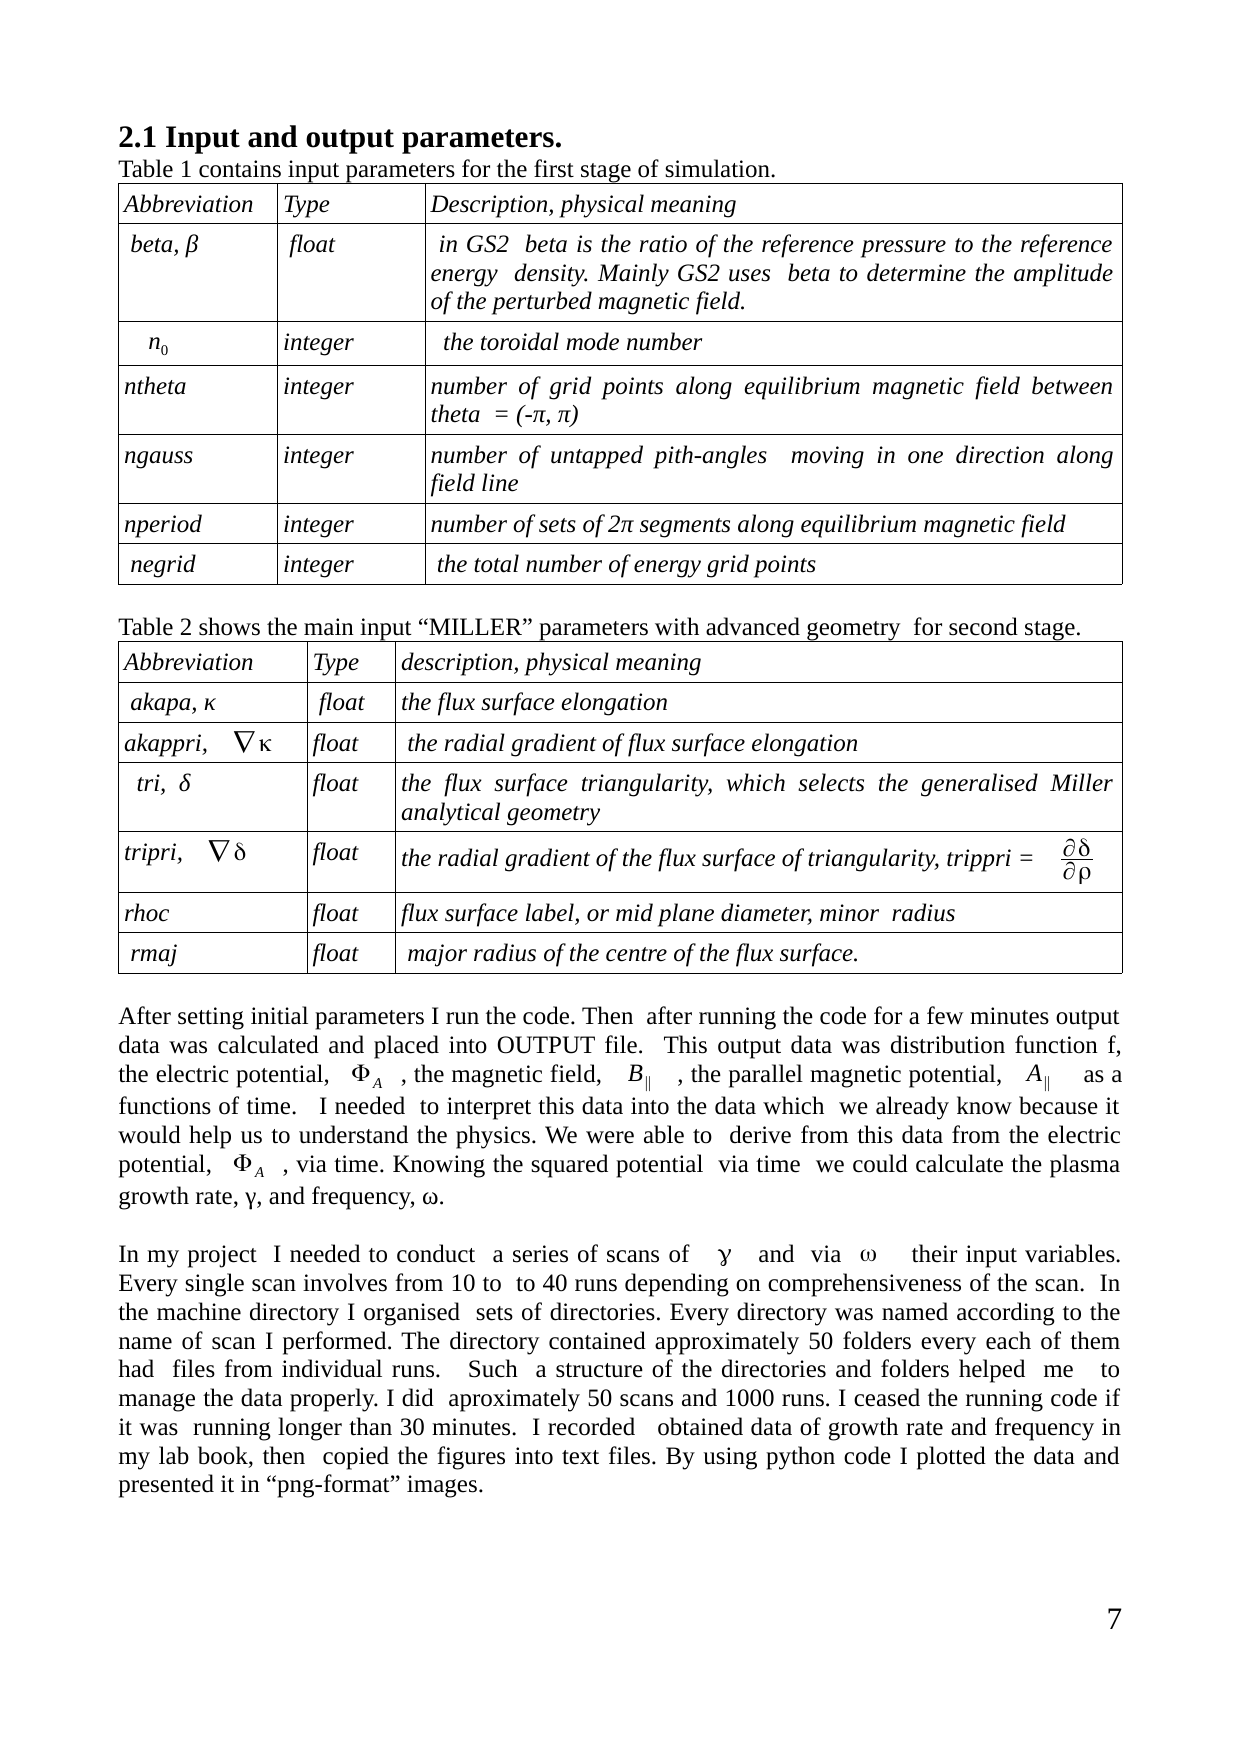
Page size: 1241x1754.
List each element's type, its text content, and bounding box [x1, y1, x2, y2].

table_header Abbreviation [119, 642, 307, 682]
table_header Description, physical meaning [426, 184, 1122, 223]
table_cell rmaj [119, 933, 307, 972]
table_cell flux surface label, or mid plane diameter, minor radius [396, 893, 1122, 932]
table_cell float [308, 893, 395, 932]
table_cell float [308, 933, 395, 972]
table_cell integer [278, 544, 425, 584]
table_cell the toroidal mode number [426, 322, 1122, 365]
table_cell float [278, 224, 425, 321]
table_cell akapa, κ [119, 683, 307, 722]
table_cell number of grid points along equilibrium magnetic field between theta = (-π, π) [426, 366, 1122, 434]
table_cell major radius of the centre of the flux surface. [396, 933, 1122, 972]
table_cell the flux surface elongation [396, 683, 1122, 722]
table_cell the radial gradient of the flux surface of triangularity, trippri = [396, 832, 1122, 892]
table_cell float [308, 683, 395, 722]
table_cell integer [278, 435, 425, 503]
table_cell nperiod [119, 504, 277, 543]
table_cell number of untapped pith-angles moving in one direction along field line [426, 435, 1122, 503]
table_cell the flux surface triangularity, which selects the generalised Miller analytical geometry [396, 763, 1122, 831]
table_cell [119, 322, 277, 365]
table_cell ntheta [119, 366, 277, 434]
table_cell float [308, 763, 395, 831]
text Table 2 shows the main input “MILLER” parameters with advanced geometry for second stage. [118, 612, 1122, 641]
table_cell the radial gradient of flux surface elongation [396, 723, 1122, 762]
text Table 1 contains input parameters for the first stage of simulation. [118, 154, 1122, 183]
table_cell beta, β [119, 224, 277, 321]
table_cell integer [278, 504, 425, 543]
table_header description, physical meaning [396, 642, 1122, 682]
table_cell integer [278, 322, 425, 365]
table_cell the total number of energy grid points [426, 544, 1122, 584]
text In my project I needed to conduct a series of scans of and via their input variables. Every single scan involves from 10 to to 40 runs depending on comprehensiveness of the scan. In the machine directory I organised sets of directories. Every directory was named according to the name of scan I performed. The directory contained approximately 50 folders every each of them had files from individual runs. Such a structure of the directories and folders helped me to manage the data properly. I did aproximately 50 scans and 1000 runs. I ceased the running code if it was running longer than 30 minutes. I recorded obtained data of growth rate and frequency in my lab book, then copied the figures into text files. By using python code I plotted the data and presented it in “png-format” images. [118, 1239, 1122, 1498]
table_cell rhoc [119, 893, 307, 932]
table_cell float [308, 832, 395, 892]
table_cell float [308, 723, 395, 762]
table_header Type [308, 642, 395, 682]
table_cell tri, δ [119, 763, 307, 831]
table_header Type [278, 184, 425, 223]
table_cell integer [278, 366, 425, 434]
text 2.1 Input and output parameters. [118, 118, 1122, 154]
table_cell negrid [119, 544, 277, 584]
text After setting initial parameters I run the code. Then after running the code for a few minutes output data was calculated and placed into OUTPUT file. This output data was distribution function f, the electric potential,, the magnetic field, , the parallel magnetic potential, as a functions of time. I needed to interpret this data into the data which we already know because it would help us to understand the physics. We were able to derive from this data from the electric potential,, via time. Knowing the squared potential via time we could calculate the plasma growth rate, γ, and frequency, ω. [118, 1001, 1122, 1210]
table_header Abbreviation [119, 184, 277, 223]
table_cell ngauss [119, 435, 277, 503]
table_cell in GS2 beta is the ratio of the reference pressure to the reference energy density. Mainly GS2 uses beta to determine the amplitude of the perturbed magnetic field. [426, 224, 1122, 321]
table_cell tripri, [119, 832, 307, 892]
table_cell number of sets of 2π segments along equilibrium magnetic field [426, 504, 1122, 543]
table_cell akappri, [119, 723, 307, 762]
